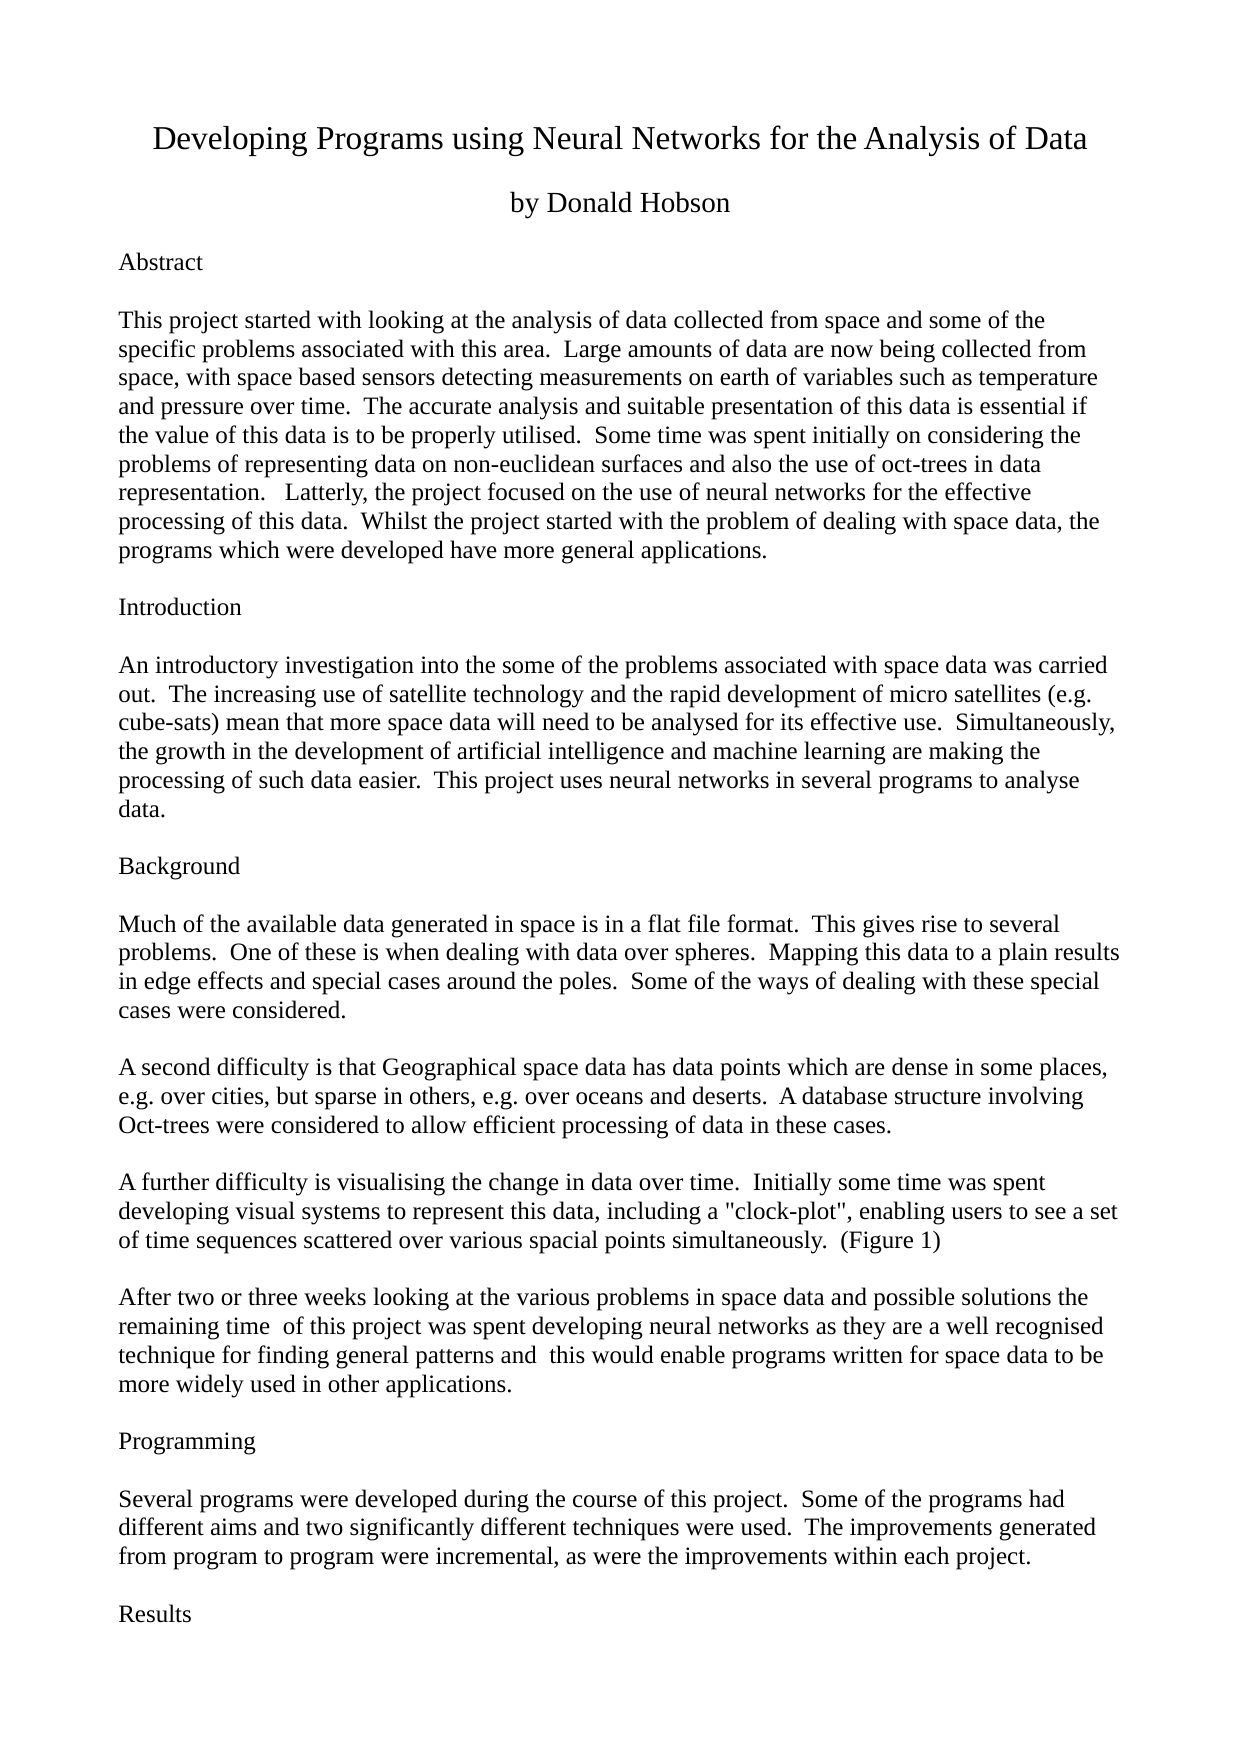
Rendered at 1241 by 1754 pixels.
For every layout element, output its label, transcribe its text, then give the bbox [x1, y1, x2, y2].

text An introductory investigation into the some of the problems associated with space data was carried out. The increasing use of satellite technology and the rapid development of micro satellites (e.g. cube-sats) mean that more space data will need to be analysed for its effective use. Simultaneously, the growth in the development of artificial intelligence and machine learning are making the processing of such data easier. This project uses neural networks in several programs to analyse data. [118, 650, 1122, 822]
text Abstract [118, 247, 1122, 276]
text Background [118, 851, 1122, 880]
text A further difficulty is visualising the change in data over time. Initially some time was spent developing visual systems to represent this data, including a "clock-plot", enabling users to see a set of time sequences scattered over various spacial points simultaneously. (Figure 1) [118, 1167, 1122, 1254]
text After two or three weeks looking at the various problems in space data and possible solutions the remaining time of this project was spent developing neural networks as they are a well recognised technique for finding general patterns and this would enable programs written for space data to be more widely used in other applications. [118, 1282, 1122, 1397]
text Results [118, 1599, 1122, 1627]
text Introduction [118, 592, 1122, 621]
text Developing Programs using Neural Networks for the Analysis of Data [118, 118, 1122, 156]
text Several programs were developed during the course of this project. Some of the programs had different aims and two significantly different techniques were used. The improvements generated from program to program were incremental, as were the improvements within each project. [118, 1484, 1122, 1570]
text A second difficulty is that Geographical space data has data points which are dense in some places, e.g. over cities, but sparse in others, e.g. over oceans and deserts. A database structure involving Oct-trees were considered to allow efficient processing of data in these cases. [118, 1052, 1122, 1139]
text Much of the available data generated in space is in a flat file format. This gives rise to several problems. One of these is when dealing with data over spheres. Mapping this data to a plain results in edge effects and special cases around the poles. Some of the ways of dealing with these special cases were considered. [118, 909, 1122, 1024]
text Programming [118, 1426, 1122, 1455]
text This project started with looking at the analysis of data collected from space and some of the specific problems associated with this area. Large amounts of data are now being collected from space, with space based sensors detecting measurements on earth of variables such as temperature and pressure over time. The accurate analysis and suitable presentation of this data is essential if the value of this data is to be properly utilised. Some time was spent initially on considering the problems of representing data on non-euclidean surfaces and also the use of oct-trees in data representation. Latterly, the project focused on the use of neural networks for the effective processing of this data. Whilst the project started with the problem of dealing with space data, the programs which were developed have more general applications. [118, 305, 1122, 564]
text by Donald Hobson [118, 185, 1122, 219]
